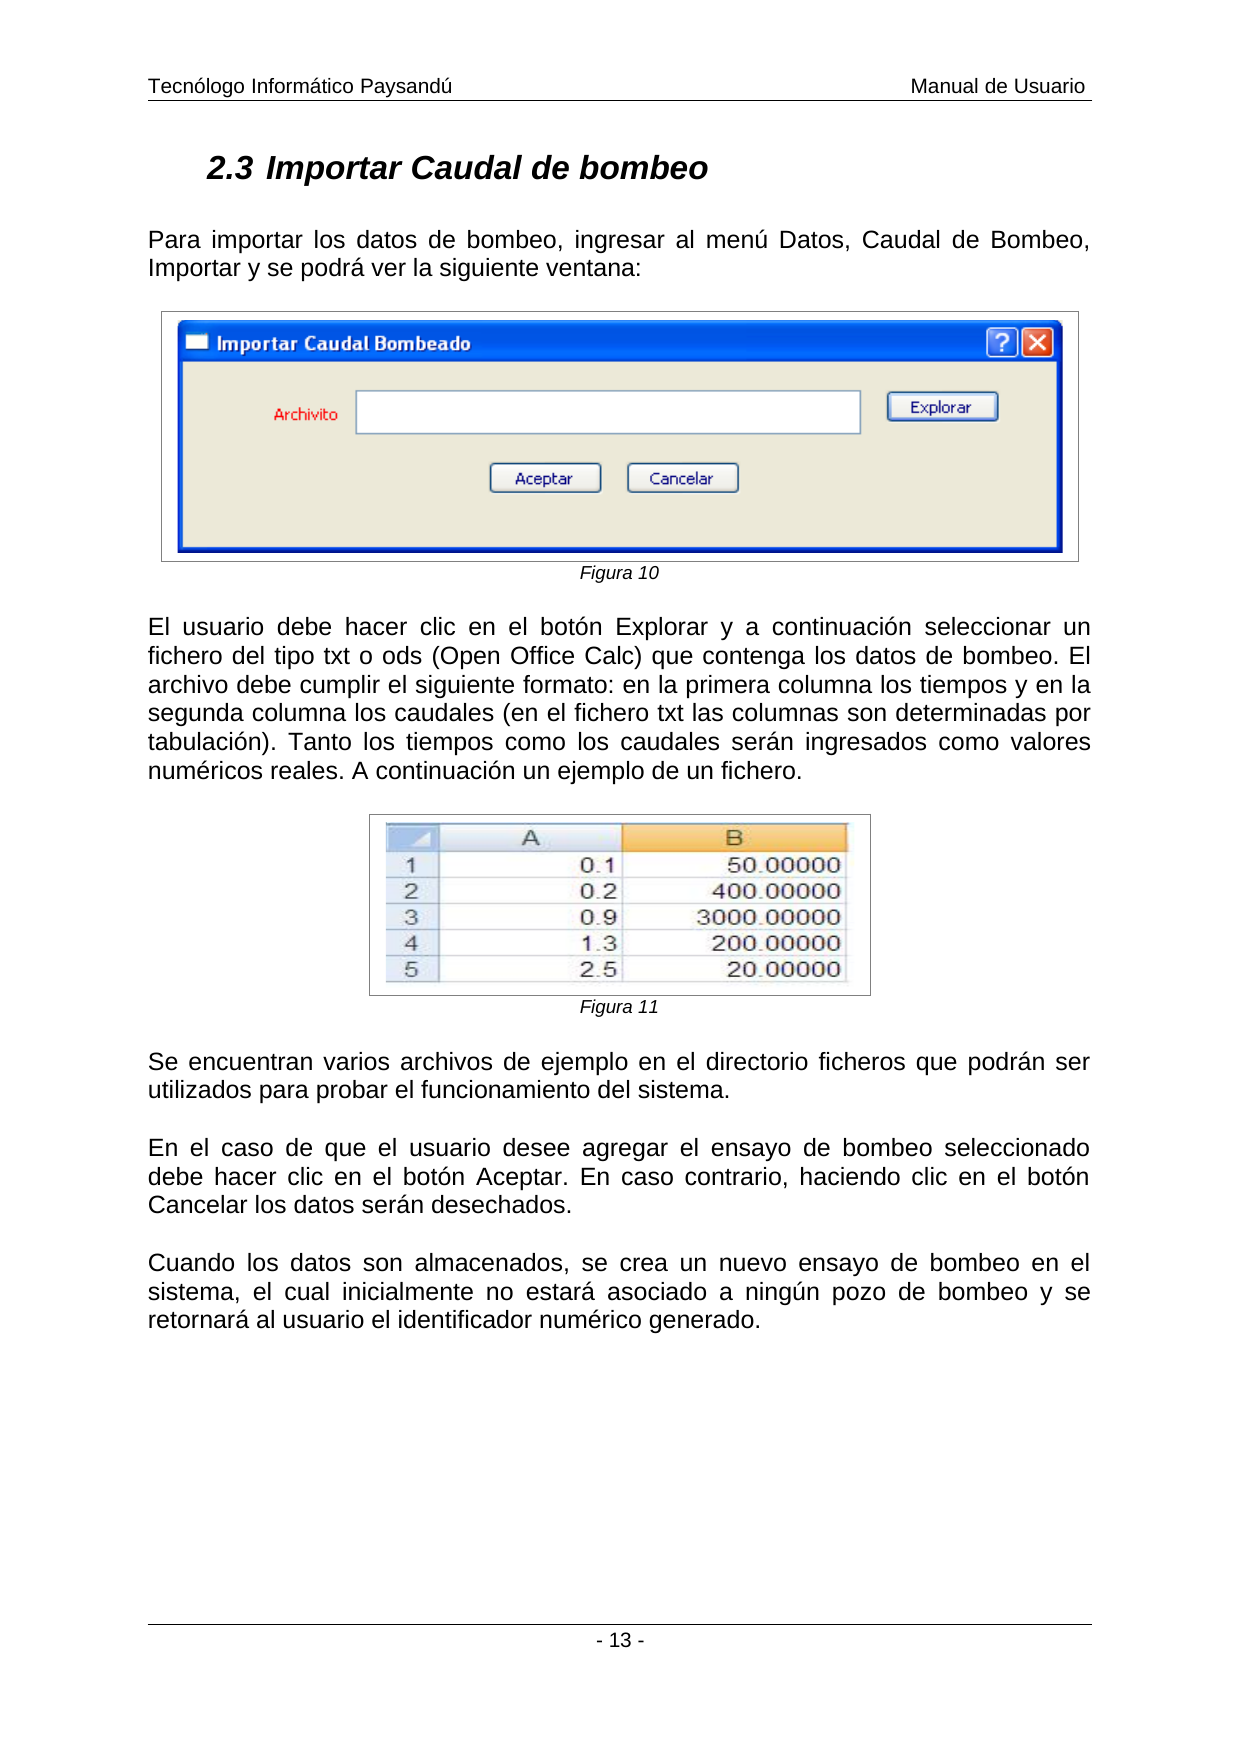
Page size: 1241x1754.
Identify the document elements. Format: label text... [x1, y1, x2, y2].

text En el caso de que el usuario desee agregar el ensayo de bombeo seleccionado debe hacer clic en el botón Aceptar. En caso contrario, haciendo clic en el botón Cancelar los datos serán desechados. [148, 1133, 1092, 1219]
subtitle Importar Caudal de bombeo [207, 148, 1092, 186]
text Para importar los datos de bombeo, ingresar al menú Datos, Caudal de Bombeo, Importar y se podrá ver la siguiente ventana: [148, 224, 1092, 282]
text Cuando los datos son almacenados, se crea un nuevo ensayo de bombeo en el sistema, el cual inicialmente no estará asociado a ningún pozo de bombeo y se retornará al usuario el identificador numérico generado. [148, 1248, 1092, 1334]
text Figura 10 [148, 562, 1092, 583]
text Figura 11 [148, 996, 1092, 1018]
picture [385, 822, 855, 988]
text El usuario debe hacer clic en el botón Explorar y a continuación seleccionar un fichero del tipo txt o ods (Open Office Calc) que contenga los datos de bombeo. El archivo debe cumplir el siguiente formato: en la primera columna los tiempos y en la segunda columna los caudales (en el fichero txt las columnas son determinadas por tabulación). Tanto los tiempos como los caudales serán ingresados como valores numéricos reales. A continuación un ejemplo de un fichero. [148, 612, 1092, 785]
picture [177, 320, 1063, 553]
text Se encuentran varios archivos de ejemplo en el directorio ficheros que podrán ser utilizados para probar el funcionamiento del sistema. [148, 1047, 1092, 1104]
